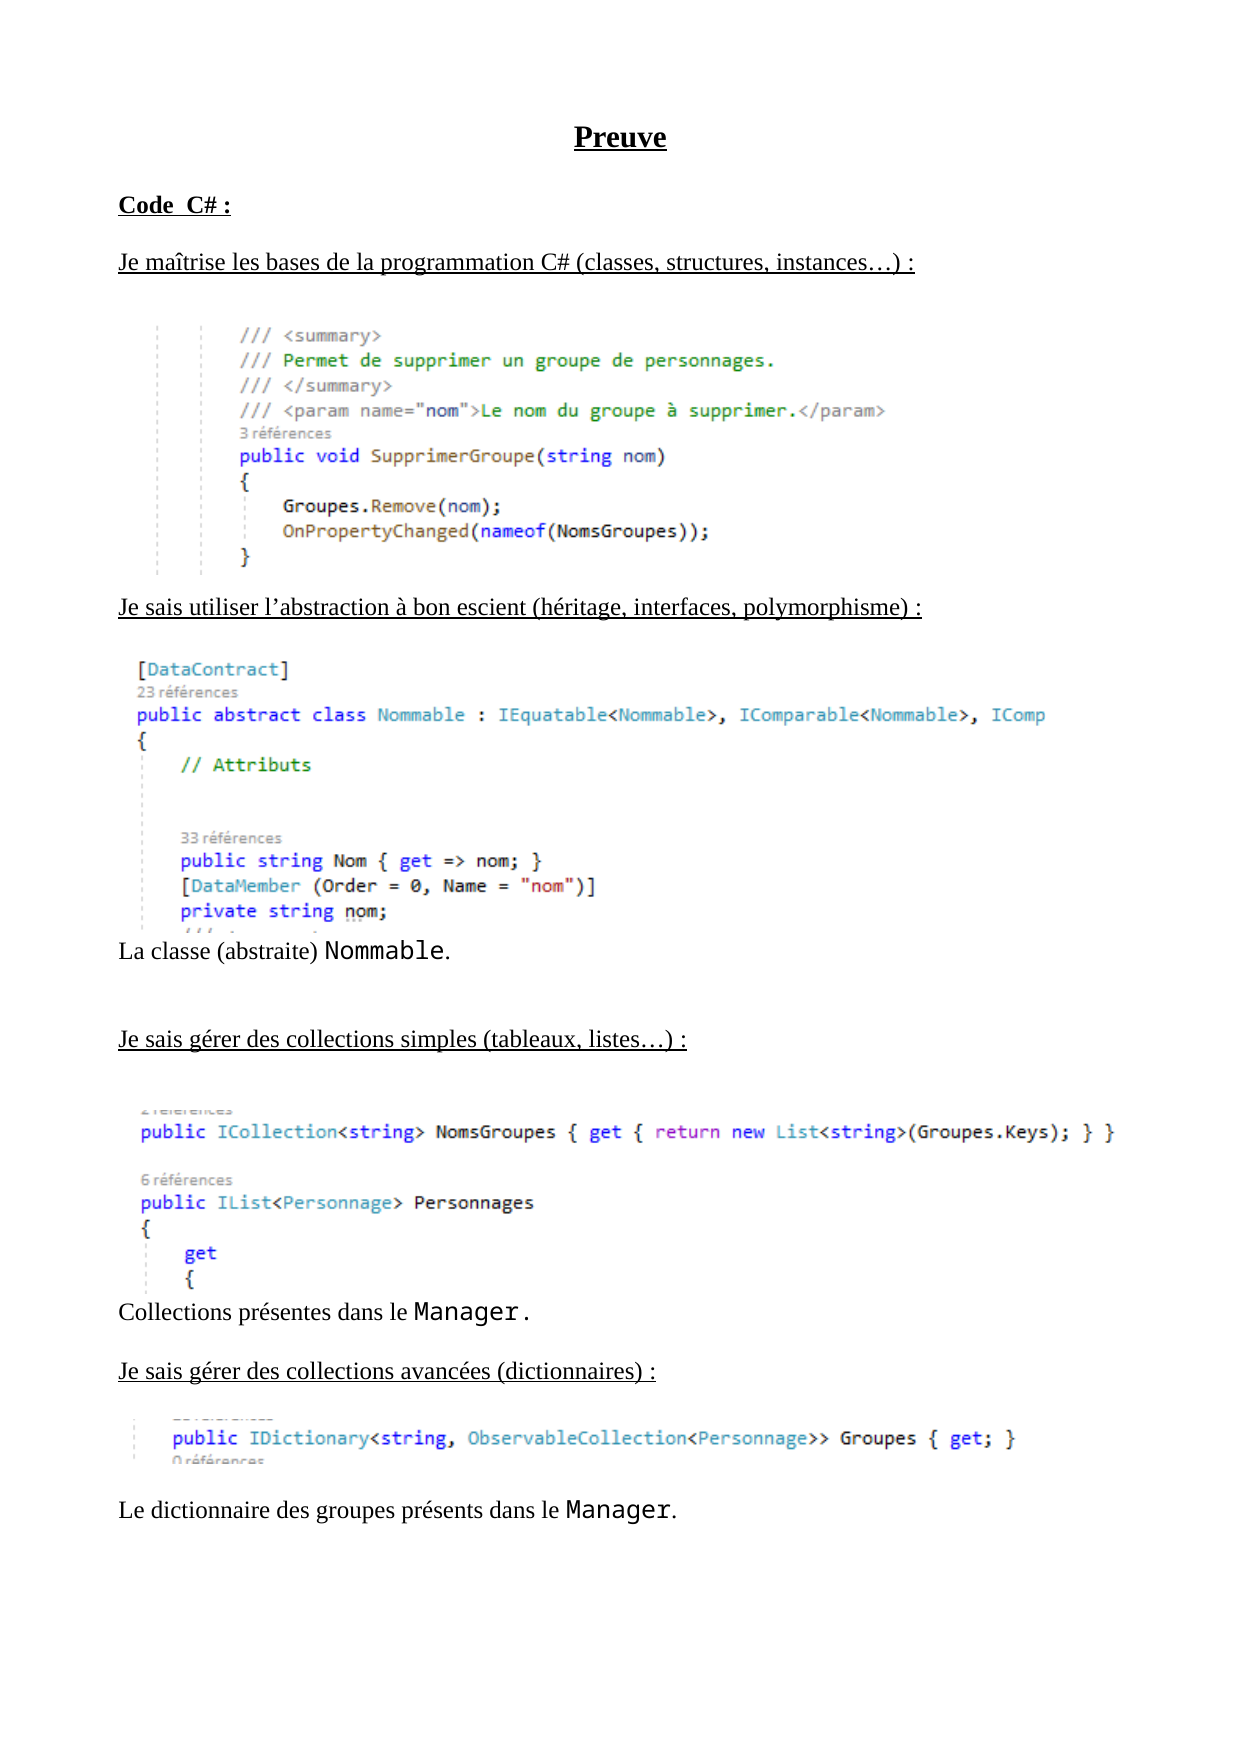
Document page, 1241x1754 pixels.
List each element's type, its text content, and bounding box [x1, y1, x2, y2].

text La classe (abstraite) Nommable. [118, 621, 1122, 967]
text Je sais gérer des collections simples (tableaux, listes…) : [118, 1024, 1122, 1053]
text Je maîtrise les bases de la programmation C# (classes, structures, instances…) : [118, 247, 1122, 276]
text Je sais utiliser l’abstraction à bon escient (héritage, interfaces, polymorphisme) : [118, 592, 1122, 621]
text Code C# : [118, 190, 1122, 219]
text Je sais gérer des collections avancées (dictionnaires) : [118, 1356, 1122, 1385]
text Preuve [118, 118, 1122, 154]
text Collections présentes dans le Manager. [118, 1110, 1122, 1327]
picture [132, 1419, 1033, 1464]
picture [152, 323, 935, 575]
picture [122, 1110, 1118, 1294]
picture [104, 646, 1045, 933]
text Le dictionnaire des groupes présents dans le Manager. [118, 1492, 1122, 1526]
